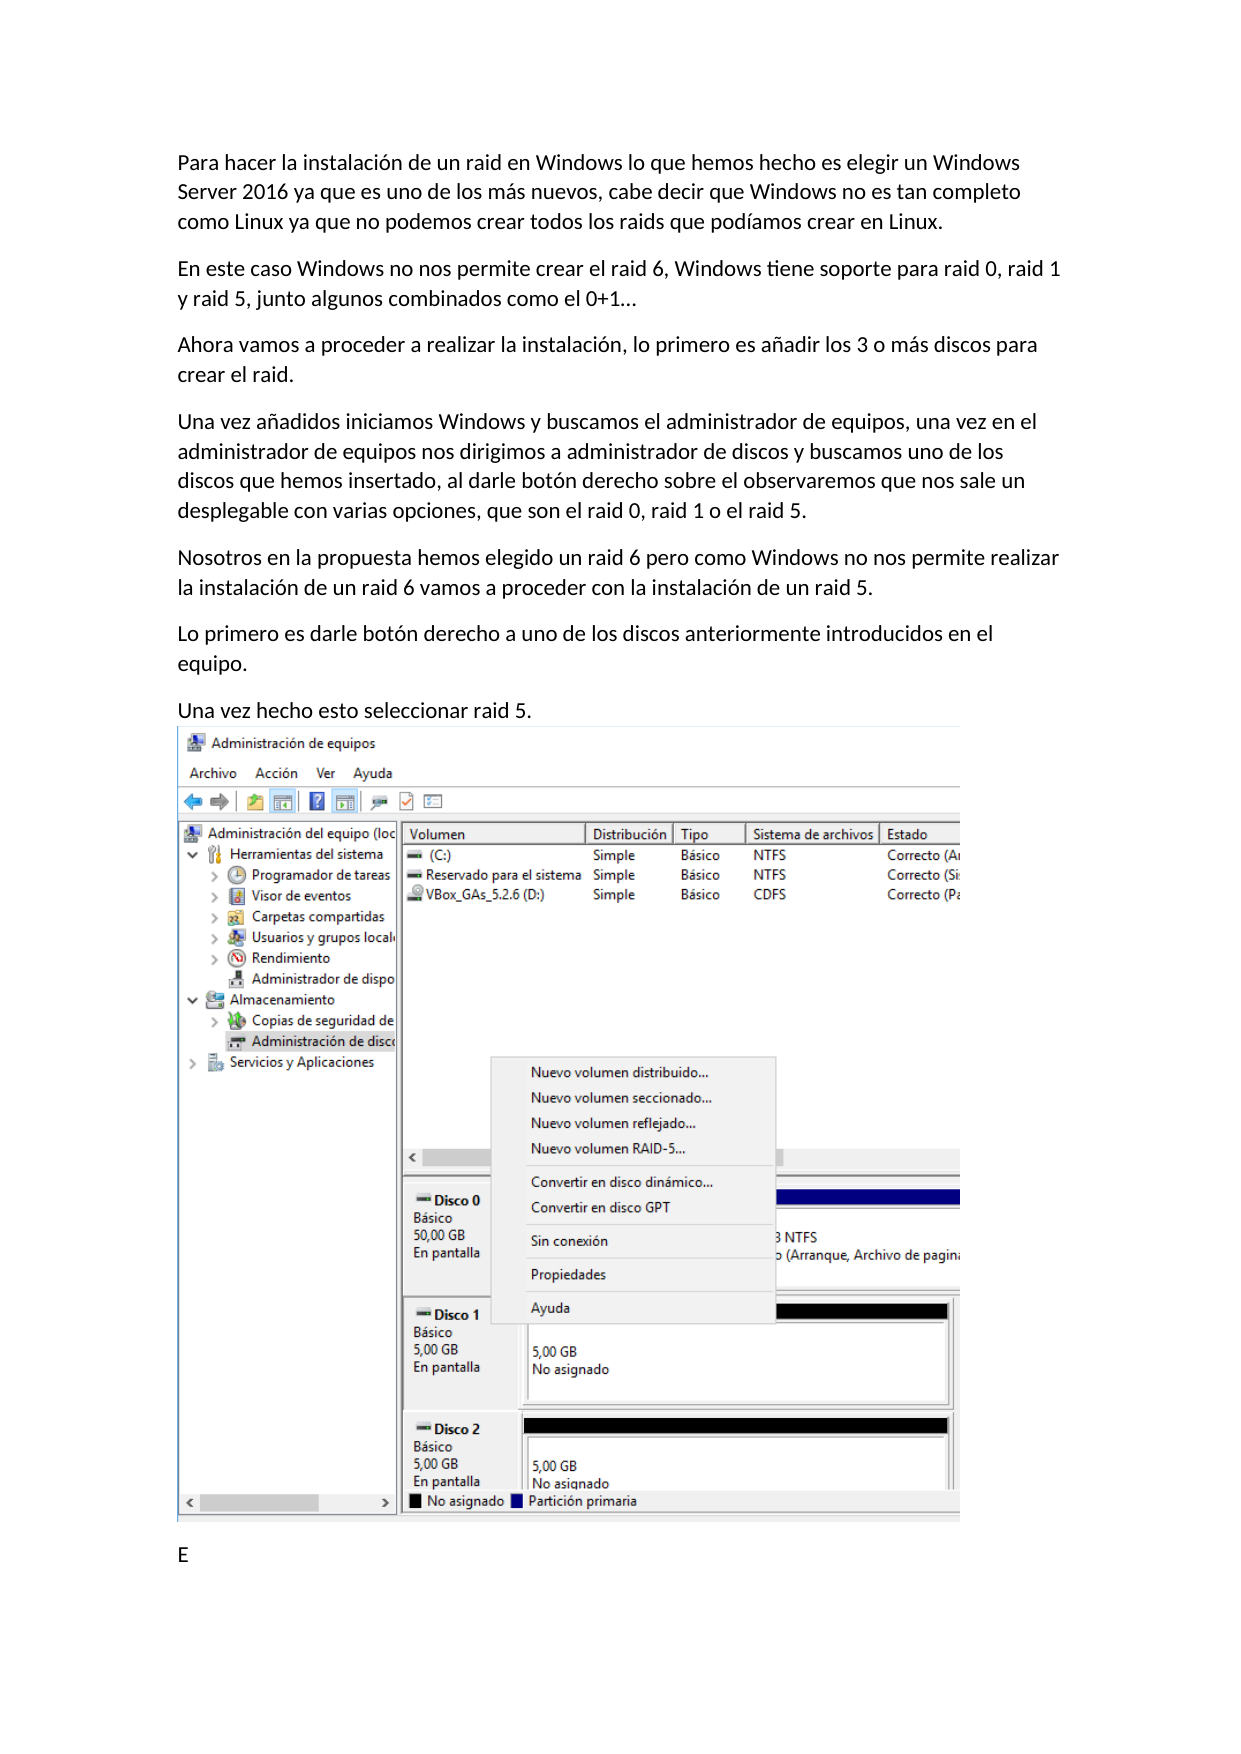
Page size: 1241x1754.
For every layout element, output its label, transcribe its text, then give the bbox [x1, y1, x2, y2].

text Lo primero es darle botón derecho a uno de los discos anteriormente introducidos en el equipo. [177, 619, 1063, 677]
text Una vez añadidos iniciamos Windows y buscamos el administrador de equipos, una vez en el administrador de equipos nos dirigimos a administrador de discos y buscamos uno de los discos que hemos insertado, al darle botón derecho sobre el observaremos que nos sale un desplegable con varias opciones, que son el raid 0, raid 1 o el raid 5. [177, 407, 1063, 524]
text En este caso Windows no nos permite crear el raid 6, Windows tiene soporte para raid 0, raid 1 y raid 5, junto algunos combinados como el 0+1… [177, 254, 1063, 312]
text Nosotros en la propuesta hemos elegido un raid 6 pero como Windows no nos permite realizar la instalación de un raid 6 vamos a proceder con la instalación de un raid 5. [177, 543, 1063, 601]
text Ahora vamos a proceder a realizar la instalación, lo primero es añadir los 3 o más discos para crear el raid. [177, 330, 1063, 388]
text E [177, 1540, 1063, 1568]
text Para hacer la instalación de un raid en Windows lo que hemos hecho es elegir un Windows Server 2016 ya que es uno de los más nuevos, cabe decir que Windows no es tan completo como Linux ya que no podemos crear todos los raids que podíamos crear en Linux. [177, 148, 1063, 235]
text Una vez hecho esto seleccionar raid 5. [177, 696, 1063, 1521]
